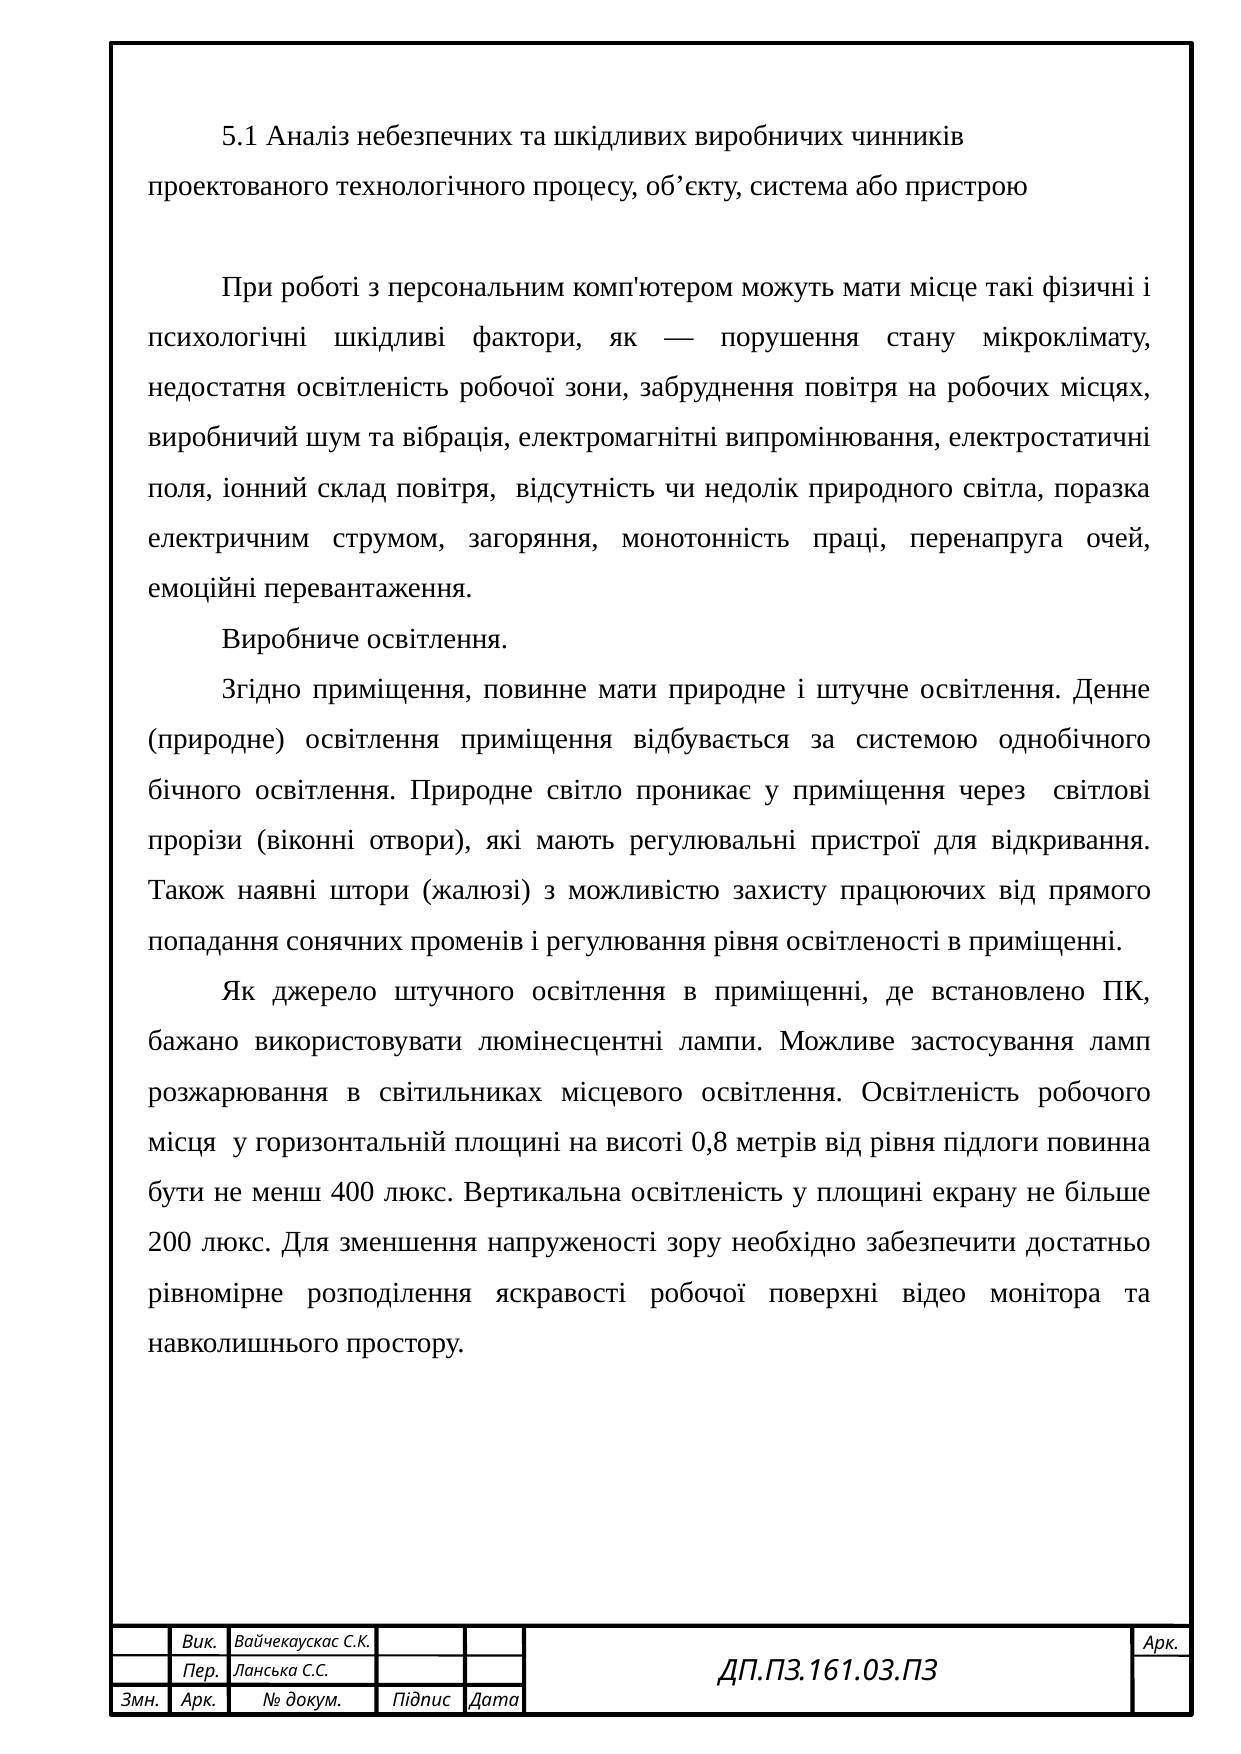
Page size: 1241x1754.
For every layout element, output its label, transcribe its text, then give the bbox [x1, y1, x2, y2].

text 5.1 Аналіз небезпечних та шкідливих виробничих чинників проектованого технологічного процесу, об’єкту, система або пристрою [148, 118, 1152, 202]
text При роботі з персональним комп'ютером можуть мати місце такі фізичні і психологічні шкідливі фактори, як ― порушення стану мікроклімату, недостатня освітленість робочої зони, забруднення повітря на робочих місцях, виробничий шум та вібрація, електромагнітні випромінювання, електростатичні поля, іонний склад повітря, відсутність чи недолік природного світла, поразка електричним струмом, загоряння, монотонність праці, перенапруга очей, емоційні перевантаження. [148, 269, 1152, 604]
text Згідно приміщення, повинне мати природне і штучне освітлення. Денне (природне) освітлення приміщення відбувається за системою однобічного бічного освітлення. Природне світло проникає у приміщення через світлові прорізи (віконні отвори), які мають регулювальні пристрої для відкривання. Також наявні штори (жалюзі) з можливістю захисту працюючих від прямого попадання сонячних променів і регулювання рівня освітленості в приміщенні. [148, 671, 1152, 956]
text Як джерело штучного освітлення в приміщенні, де встановлено ПК, бажано використовувати люмінесцентні лампи. Можливе застосування ламп розжарювання в світильниках місцевого освітлення. Освітленість робочого місця у горизонтальній площині на висоті 0,8 метрів від рівня підлоги повинна бути не менш 400 люкс. Вертикальна освітленість у площині екрану не більше 200 люкс. Для зменшення напруженості зору необхідно забезпечити достатньо рівномірне розподілення яскравості робочої поверхні відео монітора та навколишнього простору. [148, 973, 1152, 1359]
text Виробниче освітлення. [148, 621, 1152, 654]
